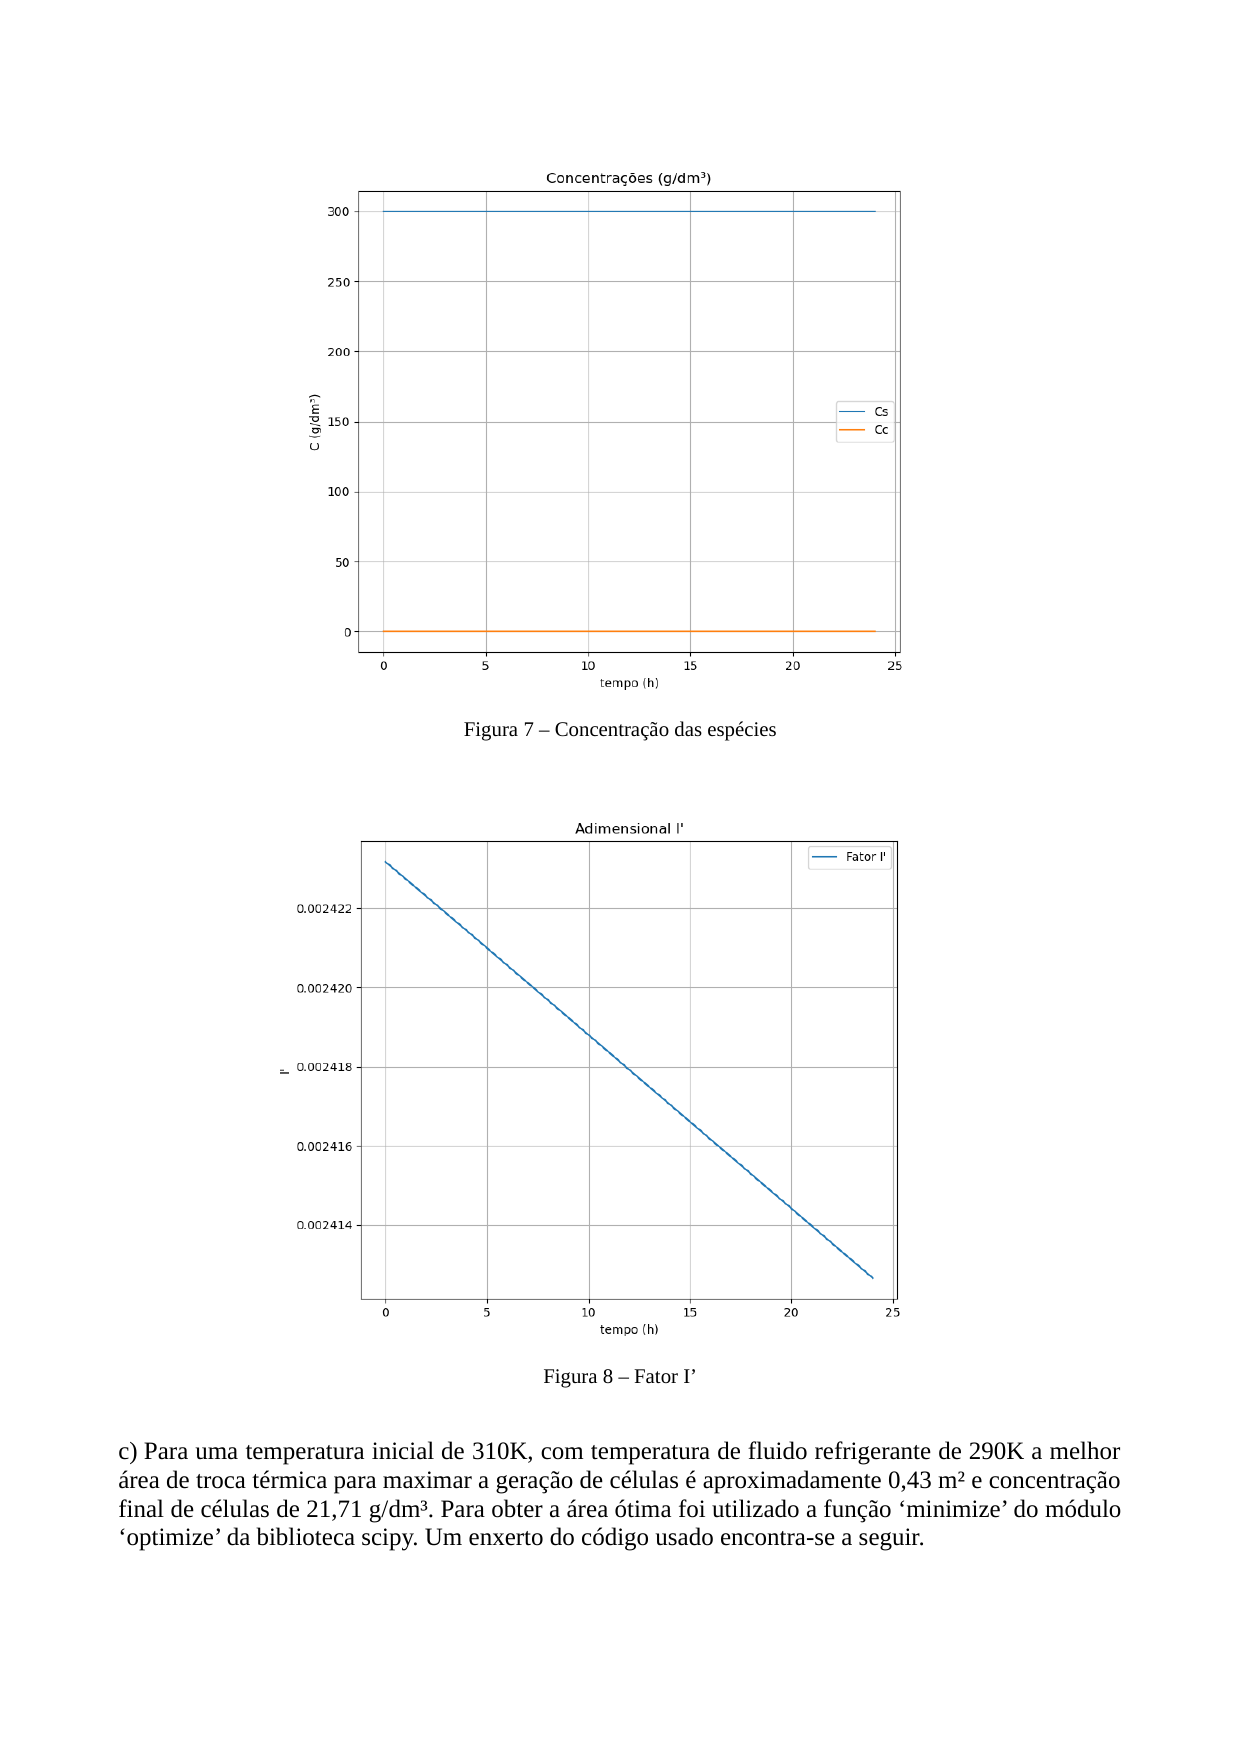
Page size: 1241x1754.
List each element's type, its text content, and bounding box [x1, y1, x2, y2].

picture [271, 118, 969, 718]
text Figura 8 – Fator I’ [118, 770, 1122, 1388]
text c) Para uma temperatura inicial de 310K, com temperatura de fluido refrigerante de 290K a melhor área de troca térmica para maximar a geração de células é aproximadamente 0,43 m² e concentração final de células de 21,71 g/dm³. Para obter a área ótima foi utilizado a função ‘minimize’ do módulo ‘optimize’ da biblioteca scipy. Um enxerto do código usado encontra-se a seguir. [118, 1436, 1122, 1551]
picture [274, 770, 966, 1364]
text Figura 7 – Concentração das espécies [118, 118, 1122, 741]
